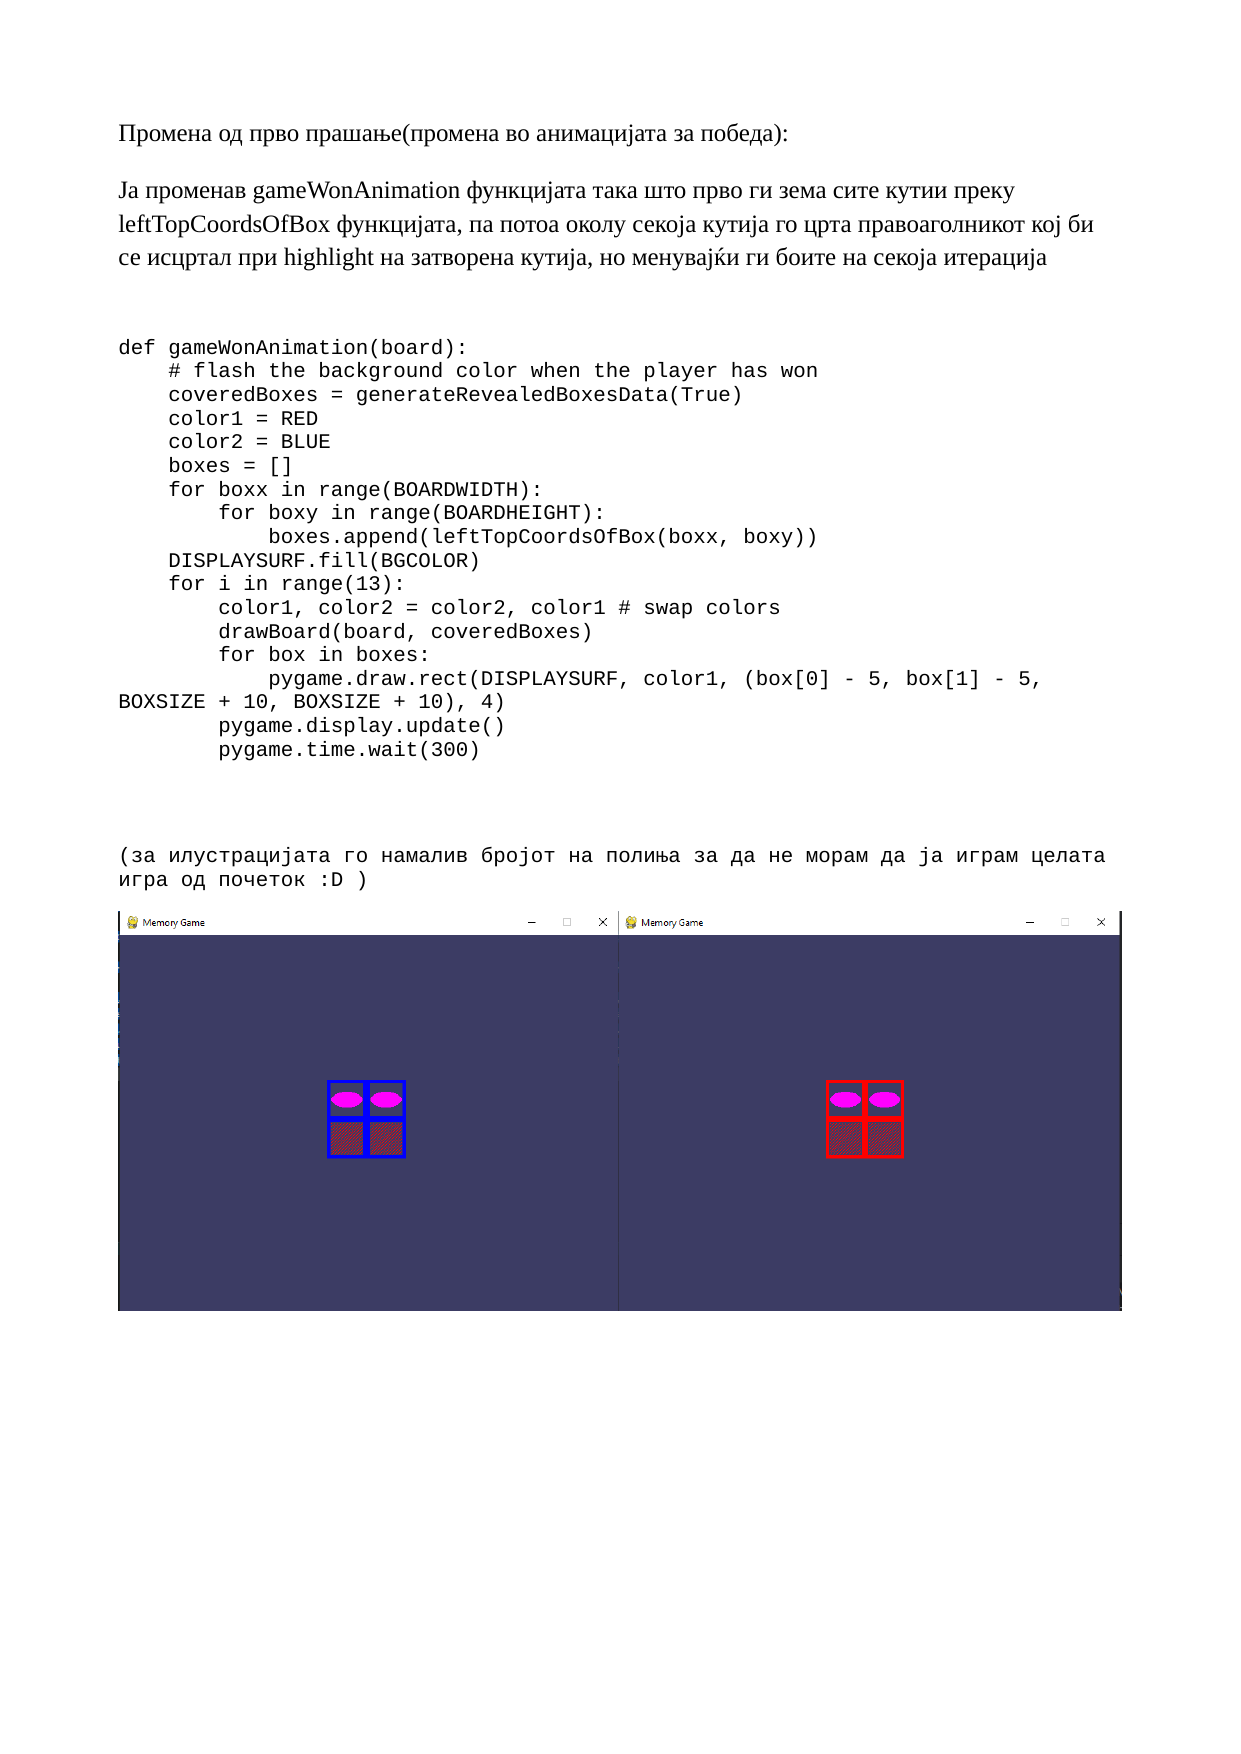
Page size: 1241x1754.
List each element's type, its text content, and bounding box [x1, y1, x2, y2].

text boxes = [] [118, 455, 1122, 479]
picture [118, 911, 1123, 1312]
text pygame.draw.rect(DISPLAYSURF, color1, (box[0] - 5, box[1] - 5, BOXSIZE + 10, BOXSIZE + 10), 4) [118, 668, 1122, 715]
text pygame.display.update() [118, 715, 1122, 739]
text for boxx in range(BOARDWIDTH): [118, 479, 1122, 502]
text def gameWonAnimation(board): [118, 337, 1122, 361]
text for box in boxes: [118, 644, 1122, 668]
text color2 = BLUE [118, 431, 1122, 455]
text coveredBoxes = generateRevealedBoxesData(True) [118, 384, 1122, 408]
text for boxy in range(BOARDHEIGHT): [118, 502, 1122, 526]
text Ја променав gameWonAnimation функцијата така што прво ги зема сите кутии преку leftTopCoordsOfBox функцијата, па потоа околу секоја кутија го црта правоаголникот кој би се исцртал при highlight на затворена кутија, но менувајќи ги боите на секоја итерација [118, 176, 1122, 270]
text color1 = RED [118, 408, 1122, 431]
text # flash the background color when the player has won [118, 361, 1122, 384]
text DISPLAYSURF.fill(BGCOLOR) [118, 550, 1122, 573]
text boxes.append(leftTopCoordsOfBox(boxx, boxy)) [118, 526, 1122, 550]
text drawBoard(board, coveredBoxes) [118, 621, 1122, 644]
text pygame.time.wait(300) [118, 739, 1122, 762]
text Промена од прво прашање(промена во анимацијата за победа): [118, 118, 1122, 147]
text for i in range(13): [118, 573, 1122, 597]
text color1, color2 = color2, color1 # swap colors [118, 597, 1122, 621]
text (за илустрацијата го намалив бројот на полиња за да не морам да ја играм целата игра од почеток :D ) [118, 845, 1122, 892]
